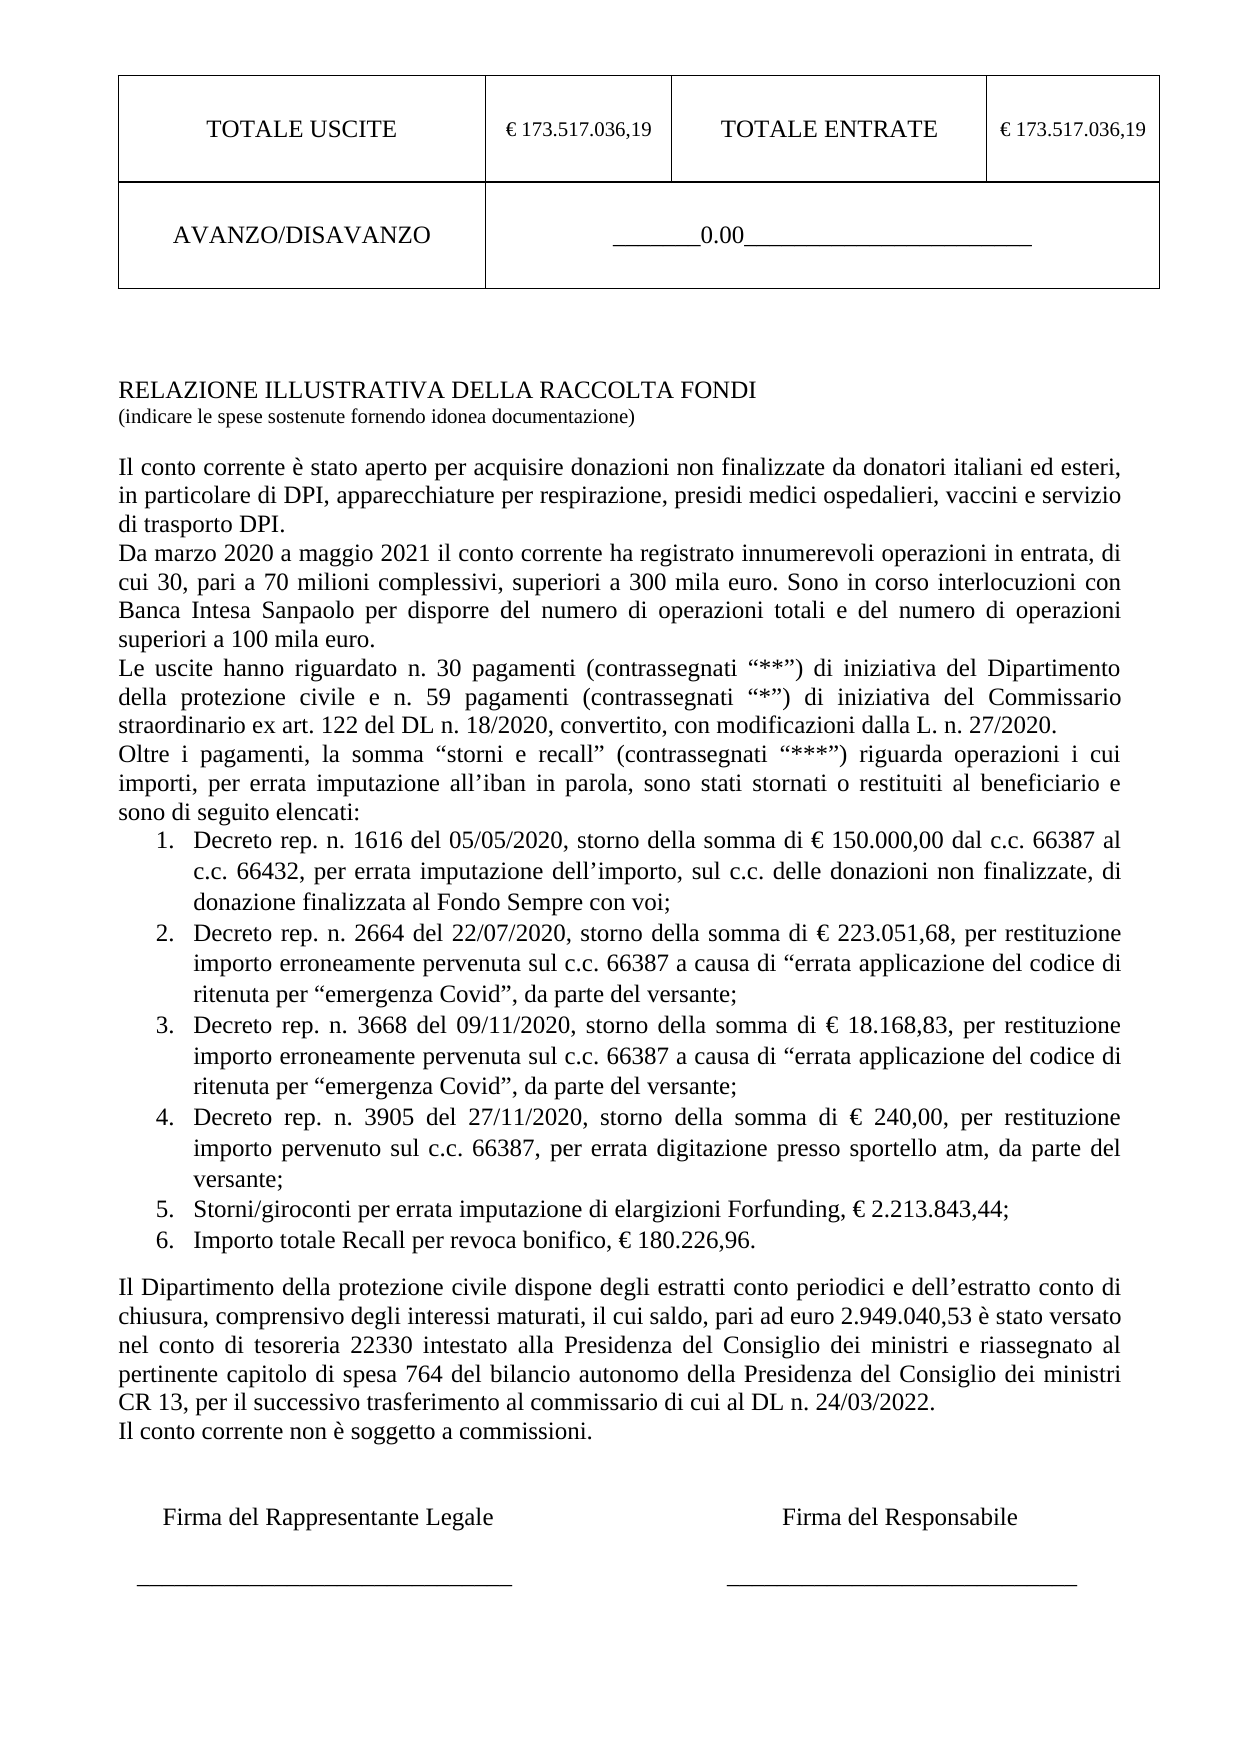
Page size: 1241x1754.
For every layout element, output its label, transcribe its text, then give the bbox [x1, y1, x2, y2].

table_cell € 173.517.036,19 [987, 76, 1159, 181]
table_cell _______0.00_______________________ [486, 183, 1159, 288]
text Il Dipartimento della protezione civile dispone degli estratti conto periodici e dell’estratto conto di chiusura, comprensivo degli interessi maturati, il cui saldo, pari ad euro 2.949.040,53 è stato versato nel conto di tesoreria 22330 intestato alla Presidenza del Consiglio dei ministri e riassegnato al pertinente capitolo di spesa 764 del bilancio autonomo della Presidenza del Consiglio dei ministri CR 13, per il successivo trasferimento al commissario di cui al DL n. 24/03/2022. [118, 1272, 1122, 1416]
text Oltre i pagamenti, la somma “storni e recall” (contrassegnati “***”) riguarda operazioni i cui importi, per errata imputazione all’iban in parola, sono stati stornati o restituiti al beneficiario e sono di seguito elencati: [118, 739, 1122, 826]
table_cell TOTALE ENTRATE [672, 76, 986, 181]
list Decreto rep. n. 1616 del 05/05/2020, storno della somma di € 150.000,00 dal c.c. 66387 al c.c. 66432, per errata imputazione dell’importo, sul c.c. delle donazioni non finalizzate, di donazione finalizzata al Fondo Sempre con voi; [156, 826, 1122, 916]
list Decreto rep. n. 3905 del 27/11/2020, storno della somma di € 240,00, per restituzione importo pervenuto sul c.c. 66387, per errata digitazione presso sportello atm, da parte del versante; [156, 1102, 1122, 1192]
list Decreto rep. n. 3668 del 09/11/2020, storno della somma di € 18.168,83, per restituzione importo erroneamente pervenuta sul c.c. 66387 a causa di “errata applicazione del codice di ritenuta per “emergenza Covid”, da parte del versante; [156, 1010, 1122, 1100]
text Da marzo 2020 a maggio 2021 il conto corrente ha registrato innumerevoli operazioni in entrata, di cui 30, pari a 70 milioni complessivi, superiori a 300 mila euro. Sono in corso interlocuzioni con Banca Intesa Sanpaolo per disporre del numero di operazioni totali e del numero di operazioni superiori a 100 mila euro. [118, 538, 1122, 653]
list Importo totale Recall per revoca bonifico, € 180.226,96. [156, 1225, 1122, 1254]
list Decreto rep. n. 2664 del 22/07/2020, storno della somma di € 223.051,68, per restituzione importo erroneamente pervenuta sul c.c. 66387 a causa di “errata applicazione del codice di ritenuta per “emergenza Covid”, da parte del versante; [156, 918, 1122, 1008]
text Firma del Rappresentante Legale Firma del Responsabile [118, 1502, 1122, 1531]
text RELAZIONE ILLUSTRATIVA DELLA RACCOLTA FONDI [118, 375, 1122, 404]
table_cell AVANZO/DISAVANZO [119, 183, 485, 288]
text Le uscite hanno riguardato n. 30 pagamenti (contrassegnati “**”) di iniziativa del Dipartimento della protezione civile e n. 59 pagamenti (contrassegnati “*”) di iniziativa del Commissario straordinario ex art. 122 del DL n. 18/2020, convertito, con modificazioni dalla L. n. 27/2020. [118, 653, 1122, 739]
list Storni/giroconti per errata imputazione di elargizioni Forfunding, € 2.213.843,44; [156, 1194, 1122, 1223]
table_cell TOTALE USCITE [119, 76, 485, 181]
table_cell € 173.517.036,19 [486, 76, 671, 181]
text Il conto corrente è stato aperto per acquisire donazioni non finalizzate da donatori italiani ed esteri, in particolare di DPI, apparecchiature per respirazione, presidi medici ospedalieri, vaccini e servizio di trasporto DPI. [118, 452, 1122, 538]
text ______________________________ ____________________________ [118, 1560, 1122, 1589]
text Il conto corrente non è soggetto a commissioni. [118, 1416, 1122, 1445]
text (indicare le spese sostenute fornendo idonea documentazione) [118, 404, 1122, 428]
